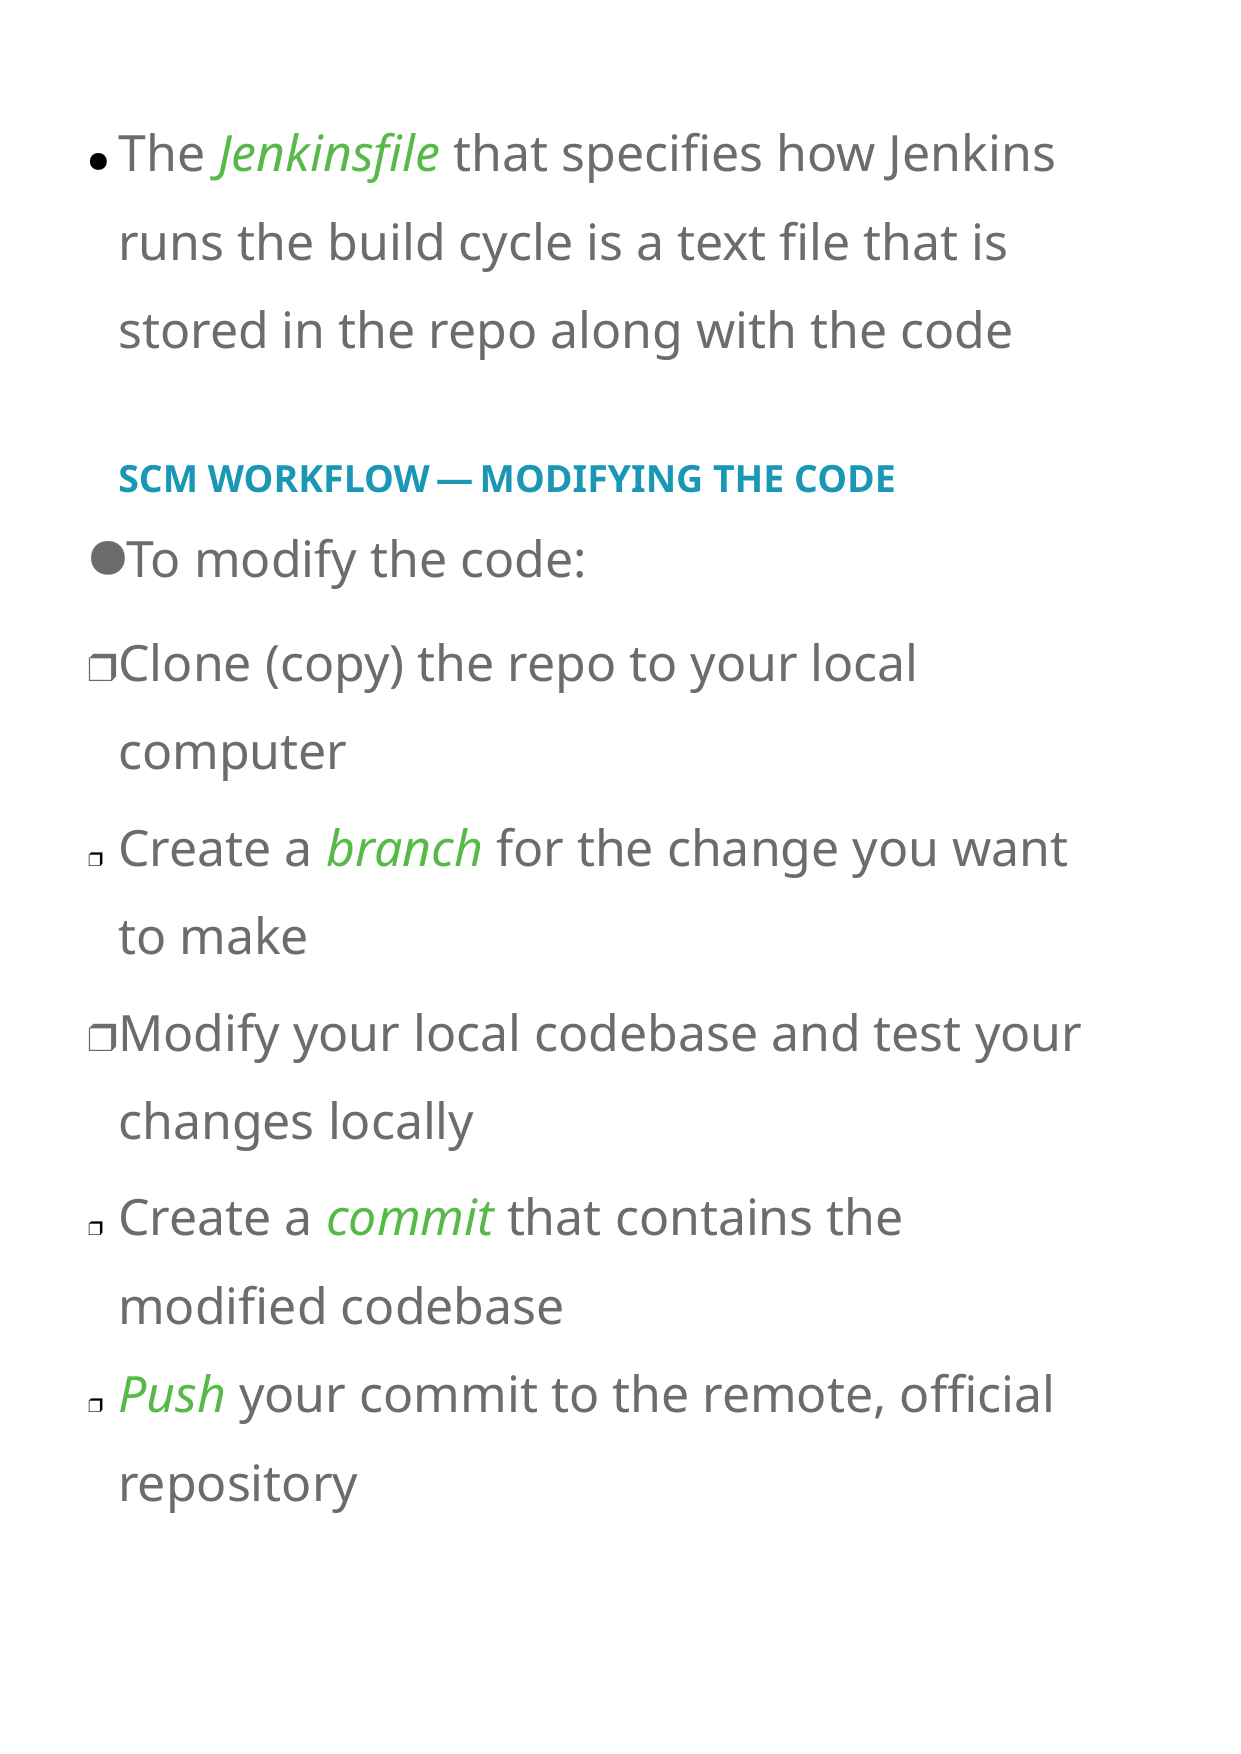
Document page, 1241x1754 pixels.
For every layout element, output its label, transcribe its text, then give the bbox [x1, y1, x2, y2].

list To modify the code: [118, 523, 1122, 592]
list The Jenkinsfile that specifies how Jenkins runs the build cycle is a text file that is stored in the repo along with the code [118, 118, 1122, 363]
list Push your commit to the remote, official repository [118, 1359, 1122, 1516]
list Create a branch for the change you want to make [118, 813, 1122, 969]
list Create a commit that contains the modified codebase [118, 1182, 1122, 1339]
subtitle SCM WORKFLOW — MODIFYING THE CODE [118, 452, 1122, 503]
list Modify your local codebase and test your changes locally [118, 997, 1122, 1154]
list Clone (copy) the repo to your local computer [118, 628, 1122, 784]
